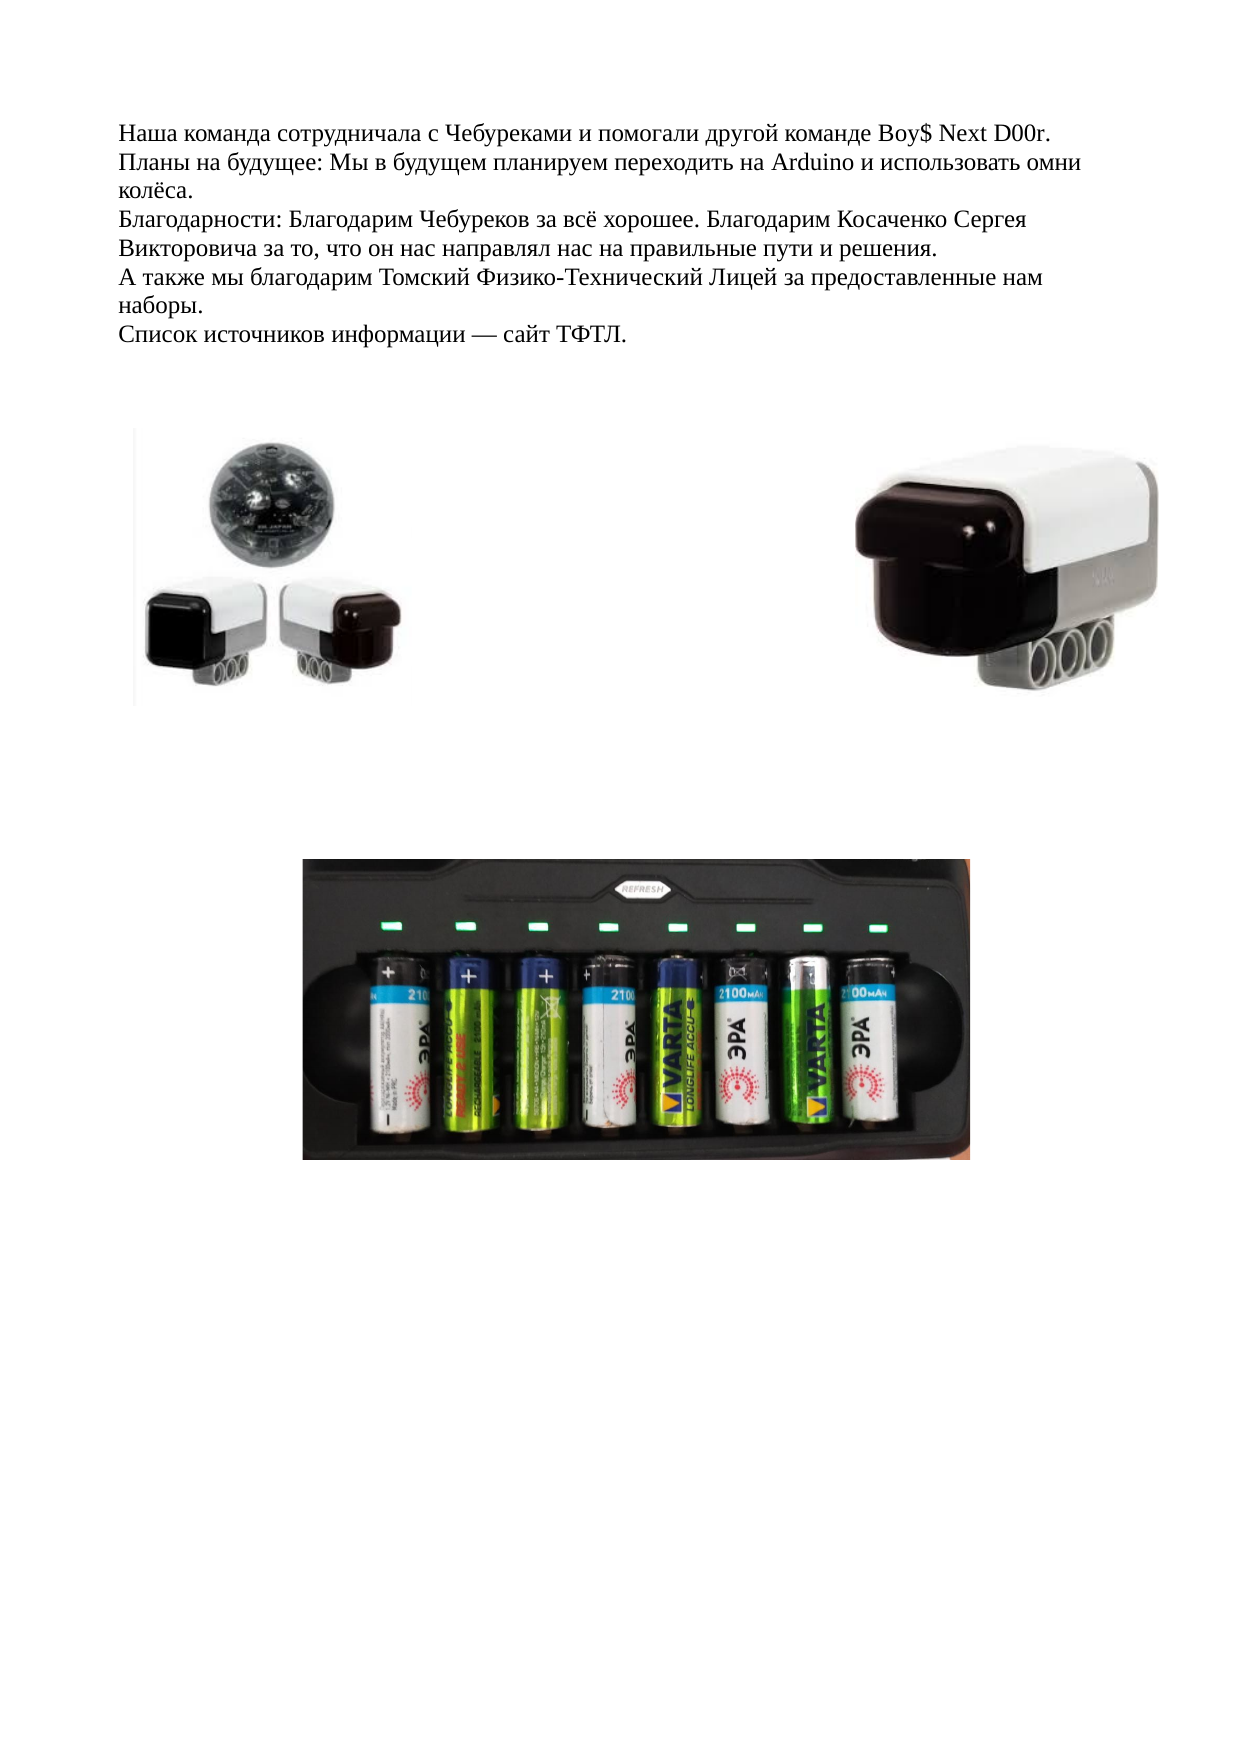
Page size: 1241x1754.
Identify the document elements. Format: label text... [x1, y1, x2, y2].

text А также мы благодарим Томский Физико-Технический Лицей за предоставленные нам наборы. [118, 262, 1122, 319]
text Планы на будущее: Мы в будущем планируем переходить на Arduino и использовать омни колёса. [118, 147, 1122, 204]
text Благодарности: Благодарим Чебуреков за всё хорошее. Благодарим Косаченко Сергея Викторовича за то, что он нас направлял нас на правильные пути и решения. [118, 204, 1122, 262]
text Список источников информации — сайт ТФТЛ. [118, 319, 1122, 348]
text Наша команда сотрудничала с Чебуреками и помогали другой команде Boy$ Next D00r. [118, 118, 1122, 147]
